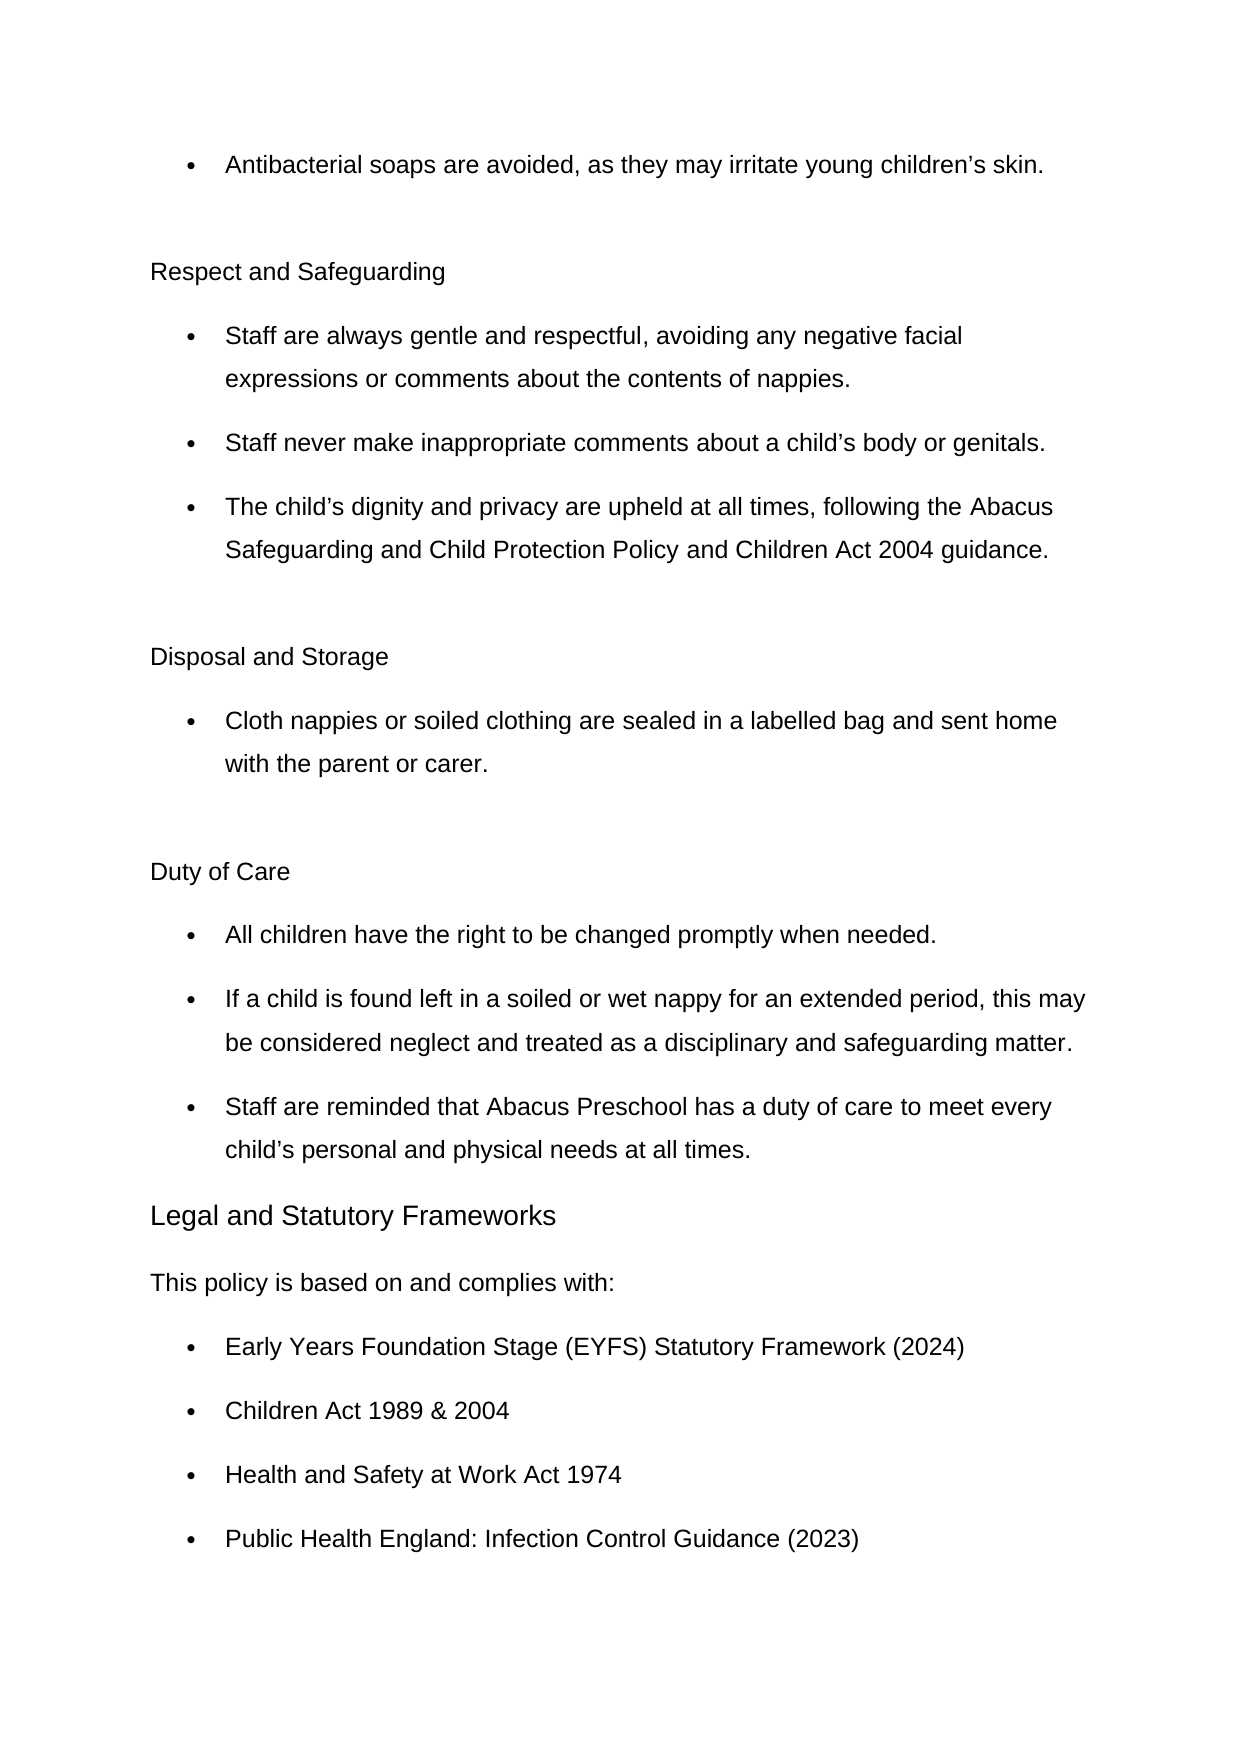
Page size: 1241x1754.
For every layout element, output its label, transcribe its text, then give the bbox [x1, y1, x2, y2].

list The child’s dignity and privacy are upheld at all times, following the Abacus Safeguarding and Child Protection Policy and Children Act 2004 guidance. [187, 492, 1090, 564]
list Early Years Foundation Stage (EYFS) Statutory Framework (2024) [187, 1332, 1090, 1361]
list Children Act 1989 & 2004 [187, 1396, 1090, 1424]
text Duty of Care [150, 856, 1090, 885]
list Cloth nappies or soiled clothing are sealed in a labelled bag and sent home with the parent or carer. [187, 706, 1090, 778]
list Staff are reminded that Abacus Preschool has a duty of care to meet every child’s personal and physical needs at all times. [187, 1091, 1090, 1163]
text Legal and Statutory Frameworks [150, 1198, 1090, 1231]
list If a child is found left in a soiled or wet nappy for an extended period, this may be considered neglect and treated as a disciplinary and safeguarding matter. [187, 984, 1090, 1056]
list Public Health England: Infection Control Guidance (2023) [187, 1524, 1090, 1552]
text Disposal and Storage [150, 642, 1090, 671]
text Respect and Safeguarding [150, 257, 1090, 286]
list Antibacterial soaps are avoided, as they may irritate young children’s skin. [187, 150, 1090, 179]
list All children have the right to be changed promptly when needed. [187, 920, 1090, 949]
text This policy is based on and complies with: [150, 1268, 1090, 1297]
list Staff are always gentle and respectful, avoiding any negative facial expressions or comments about the contents of nappies. [187, 321, 1090, 393]
list Health and Safety at Work Act 1974 [187, 1460, 1090, 1488]
list Staff never make inappropriate comments about a child’s body or genitals. [187, 428, 1090, 457]
